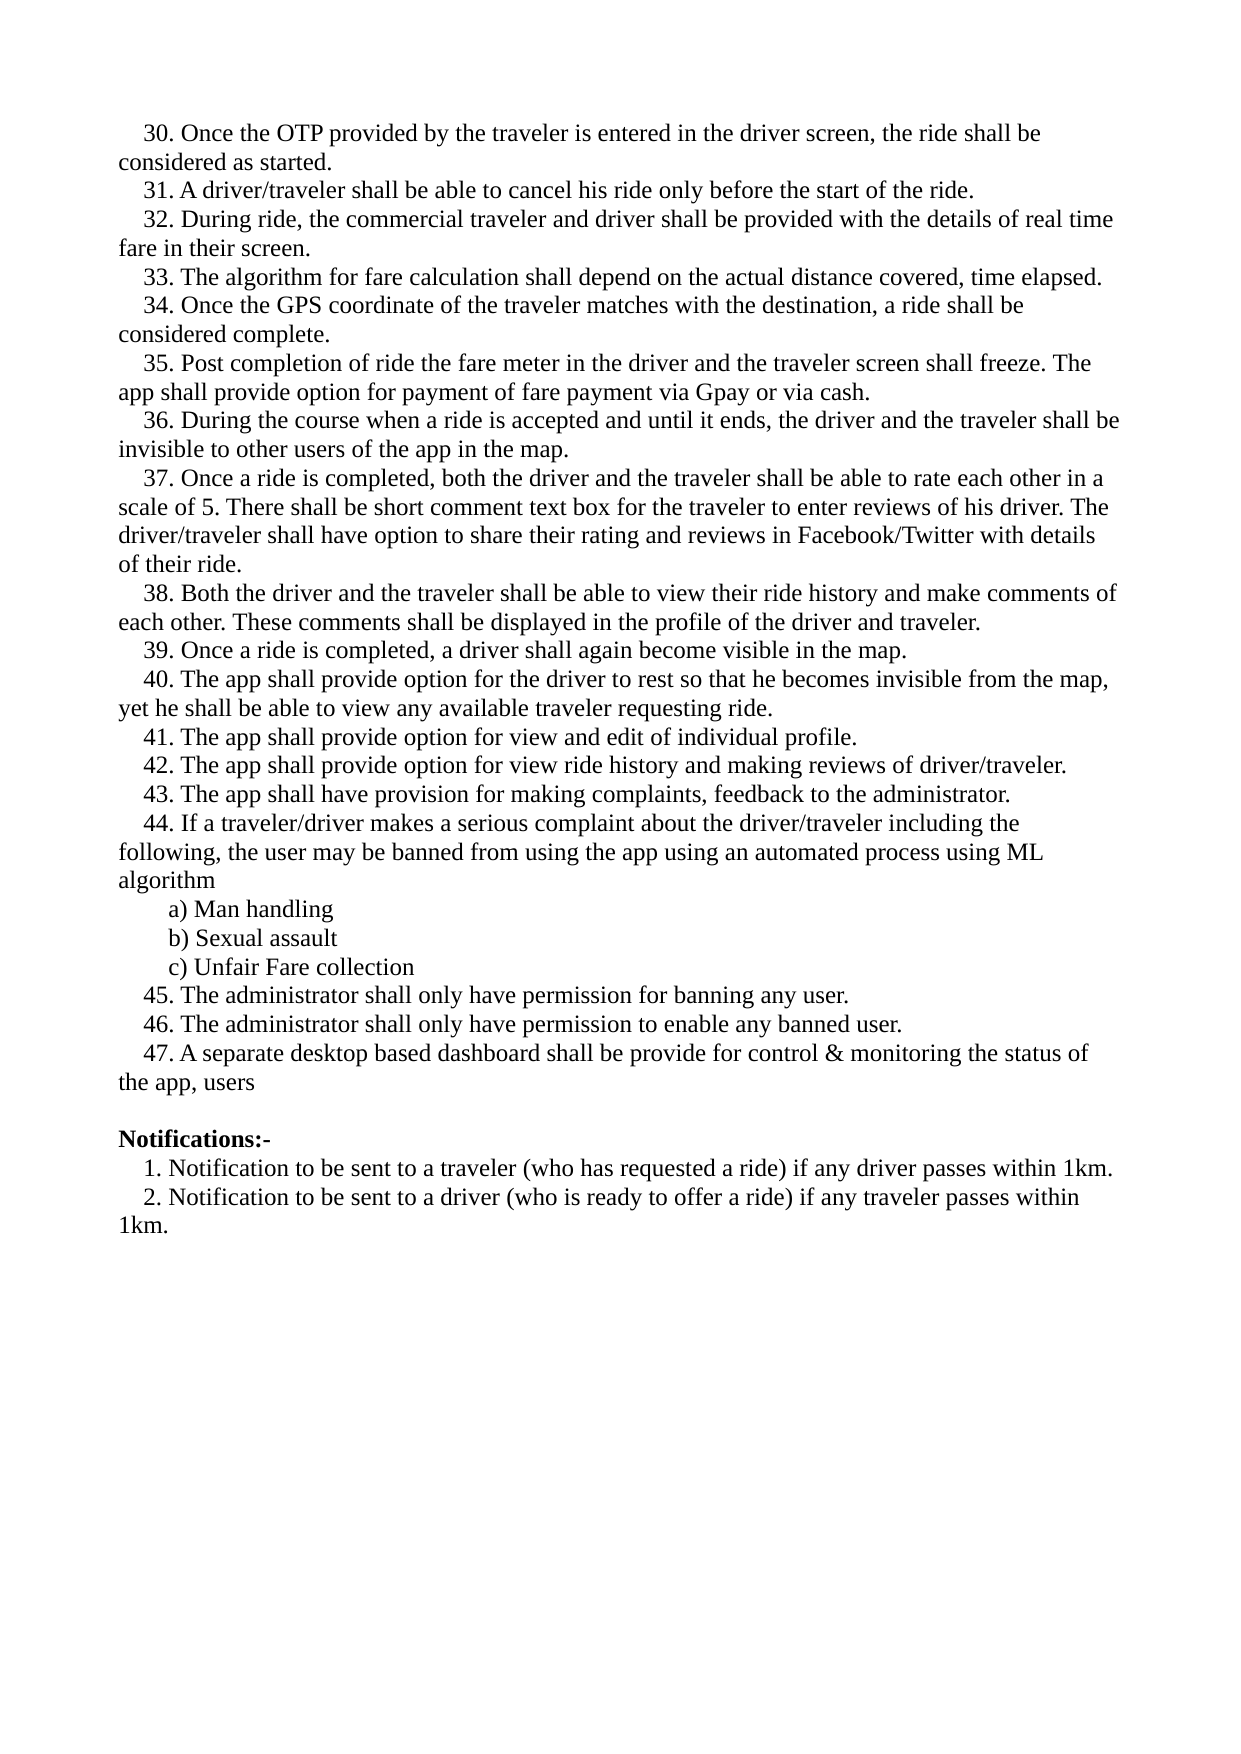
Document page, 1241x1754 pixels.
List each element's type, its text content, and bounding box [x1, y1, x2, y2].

text 39. Once a ride is completed, a driver shall again become visible in the map. [118, 636, 1122, 664]
text 35. Post completion of ride the fare meter in the driver and the traveler screen shall freeze. The app shall provide option for payment of fare payment via Gpay or via cash. [118, 348, 1122, 406]
text 46. The administrator shall only have permission to enable any banned user. [118, 1009, 1122, 1038]
text c) Unfair Fare collection [118, 952, 1122, 981]
text 40. The app shall provide option for the driver to rest so that he becomes invisible from the map, yet he shall be able to view any available traveler requesting ride. [118, 664, 1122, 722]
text 31. A driver/traveler shall be able to cancel his ride only before the start of the ride. [118, 176, 1122, 204]
text 30. Once the OTP provided by the traveler is entered in the driver screen, the ride shall be considered as started. [118, 118, 1122, 176]
text Notifications:- [118, 1124, 1122, 1153]
text 33. The algorithm for fare calculation shall depend on the actual distance covered, time elapsed. [118, 262, 1122, 291]
text 32. During ride, the commercial traveler and driver shall be provided with the details of real time fare in their screen. [118, 204, 1122, 262]
text 41. The app shall provide option for view and edit of individual profile. [118, 722, 1122, 751]
text 2. Notification to be sent to a driver (who is ready to offer a ride) if any traveler passes within 1km. [118, 1182, 1122, 1239]
text 44. If a traveler/driver makes a serious complaint about the driver/traveler including the following, the user may be banned from using the app using an automated process using ML algorithm [118, 808, 1122, 894]
text 43. The app shall have provision for making complaints, feedback to the administrator. [118, 779, 1122, 808]
text 37. Once a ride is completed, both the driver and the traveler shall be able to rate each other in a scale of 5. There shall be short comment text box for the traveler to enter reviews of his driver. The driver/traveler shall have option to share their rating and reviews in Facebook/Twitter with details of their ride. [118, 463, 1122, 578]
text b) Sexual assault [118, 923, 1122, 952]
text 45. The administrator shall only have permission for banning any user. [118, 981, 1122, 1009]
text 1. Notification to be sent to a traveler (who has requested a ride) if any driver passes within 1km. [118, 1153, 1122, 1182]
text 42. The app shall provide option for view ride history and making reviews of driver/traveler. [118, 751, 1122, 779]
text a) Man handling [118, 894, 1122, 923]
text 34. Once the GPS coordinate of the traveler matches with the destination, a ride shall be considered complete. [118, 291, 1122, 348]
text 38. Both the driver and the traveler shall be able to view their ride history and make comments of each other. These comments shall be displayed in the profile of the driver and traveler. [118, 578, 1122, 636]
text 36. During the course when a ride is accepted and until it ends, the driver and the traveler shall be invisible to other users of the app in the map. [118, 406, 1122, 463]
text 47. A separate desktop based dashboard shall be provide for control & monitoring the status of the app, users [118, 1038, 1122, 1096]
